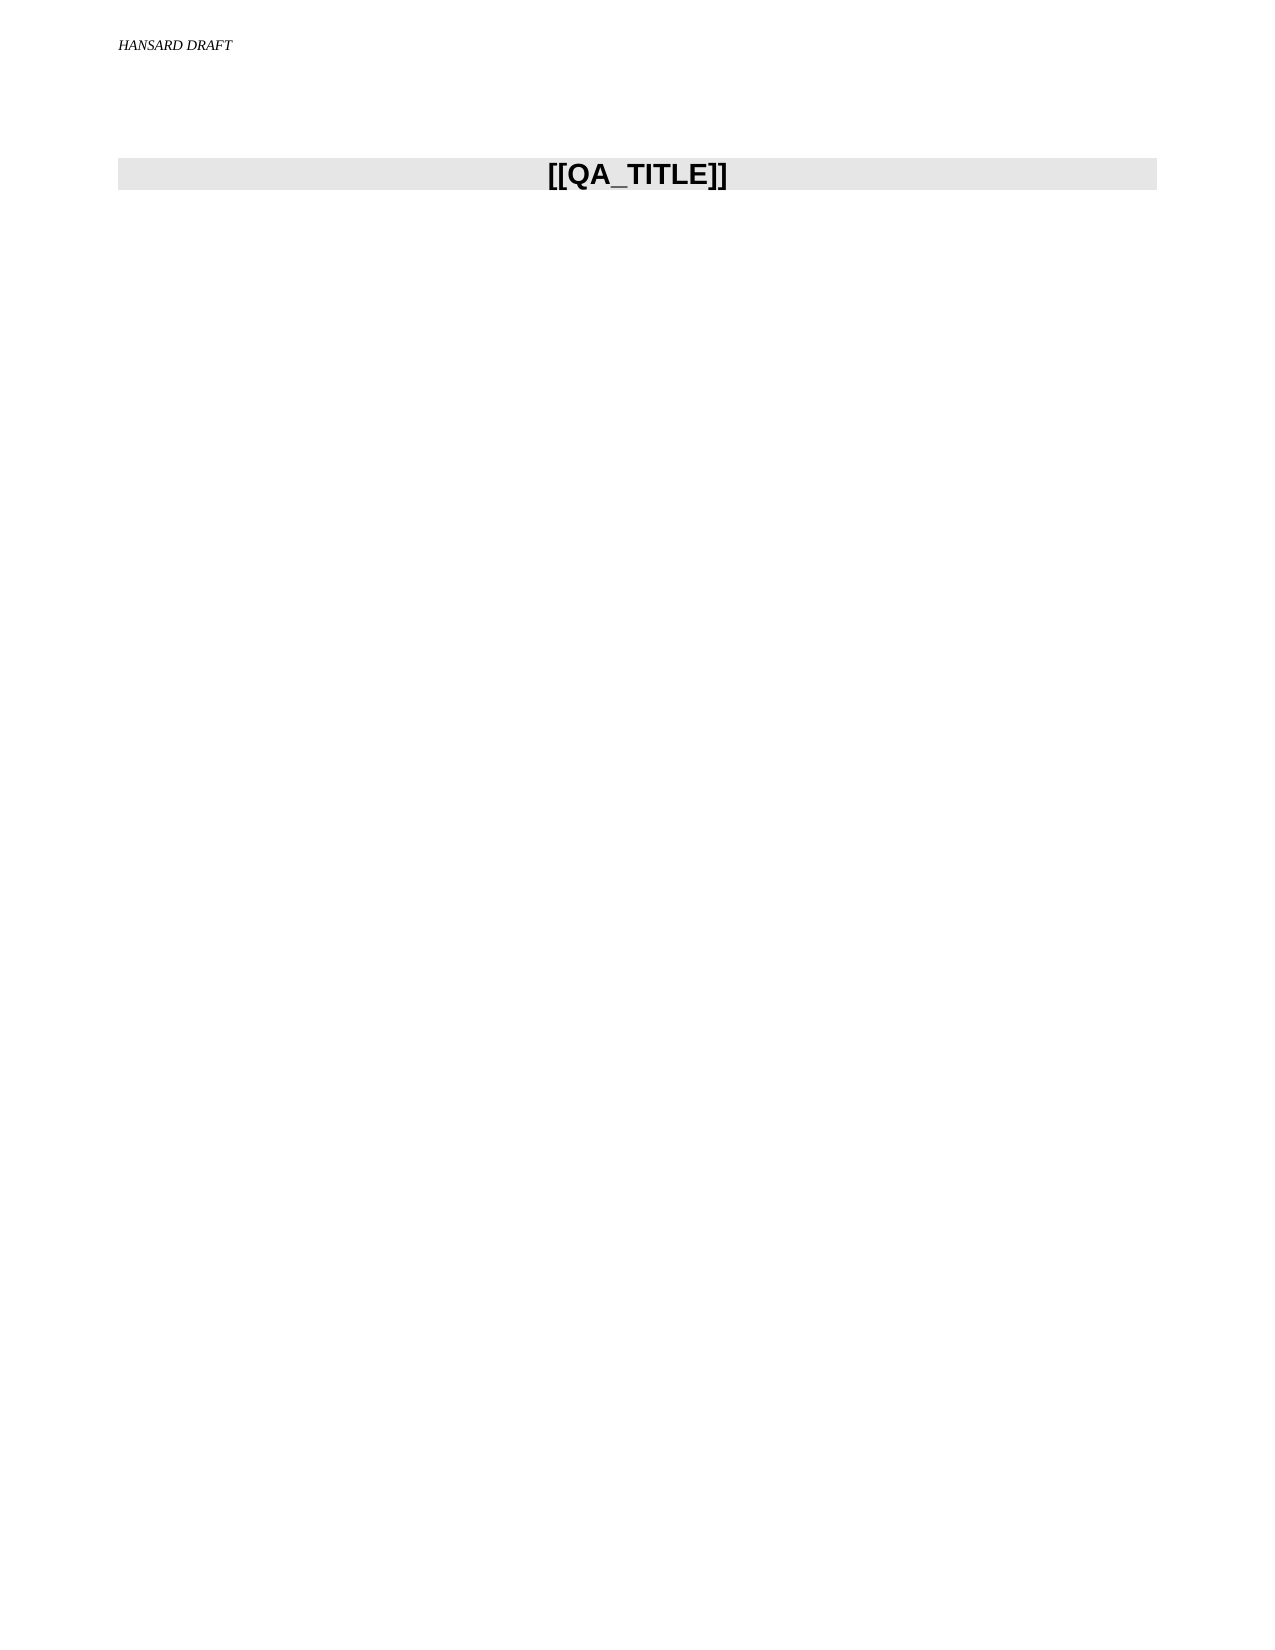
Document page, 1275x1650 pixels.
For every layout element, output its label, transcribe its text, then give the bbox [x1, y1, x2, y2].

title [[QA_TITLE]] [118, 158, 1157, 190]
